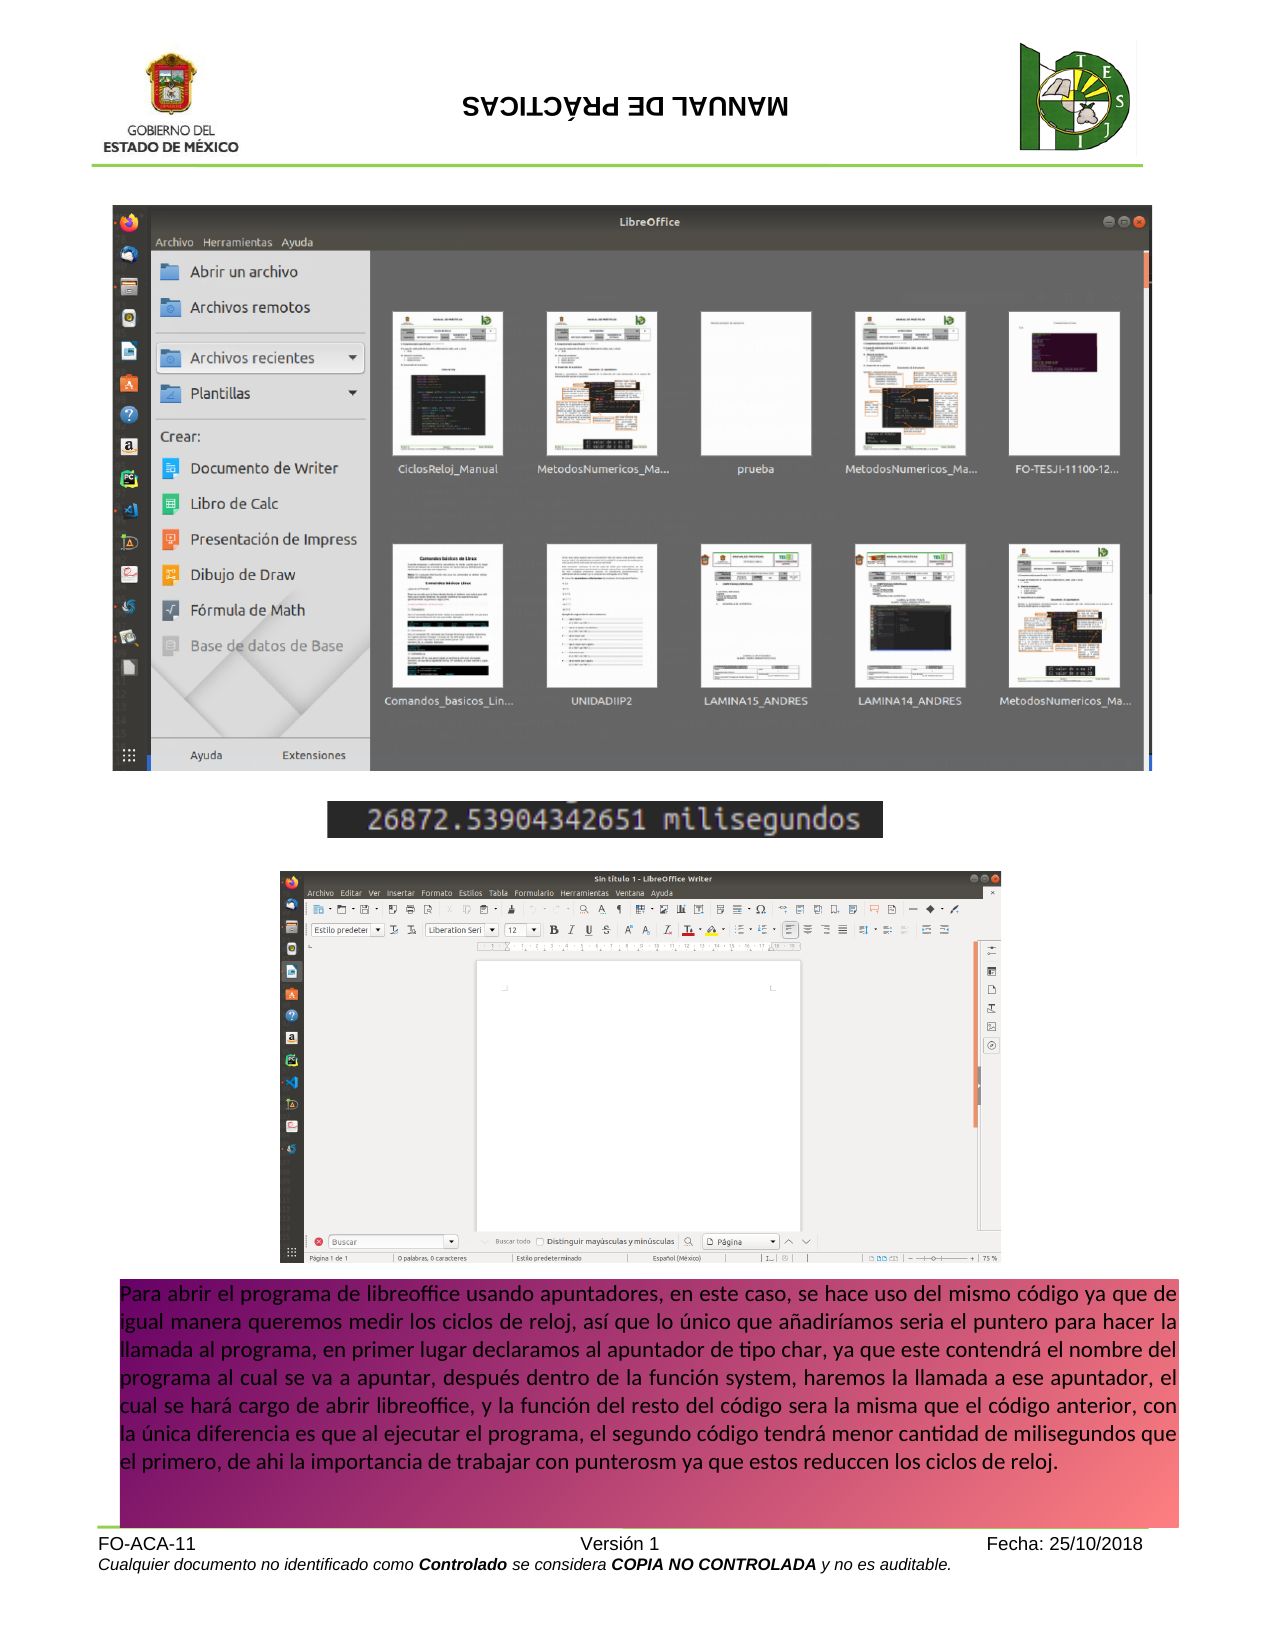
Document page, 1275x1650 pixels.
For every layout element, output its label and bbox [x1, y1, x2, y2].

picture [327, 801, 656, 838]
picture [1018, 41, 1137, 157]
picture [112, 205, 1153, 771]
picture [280, 871, 1002, 1263]
picture [95, 42, 241, 161]
